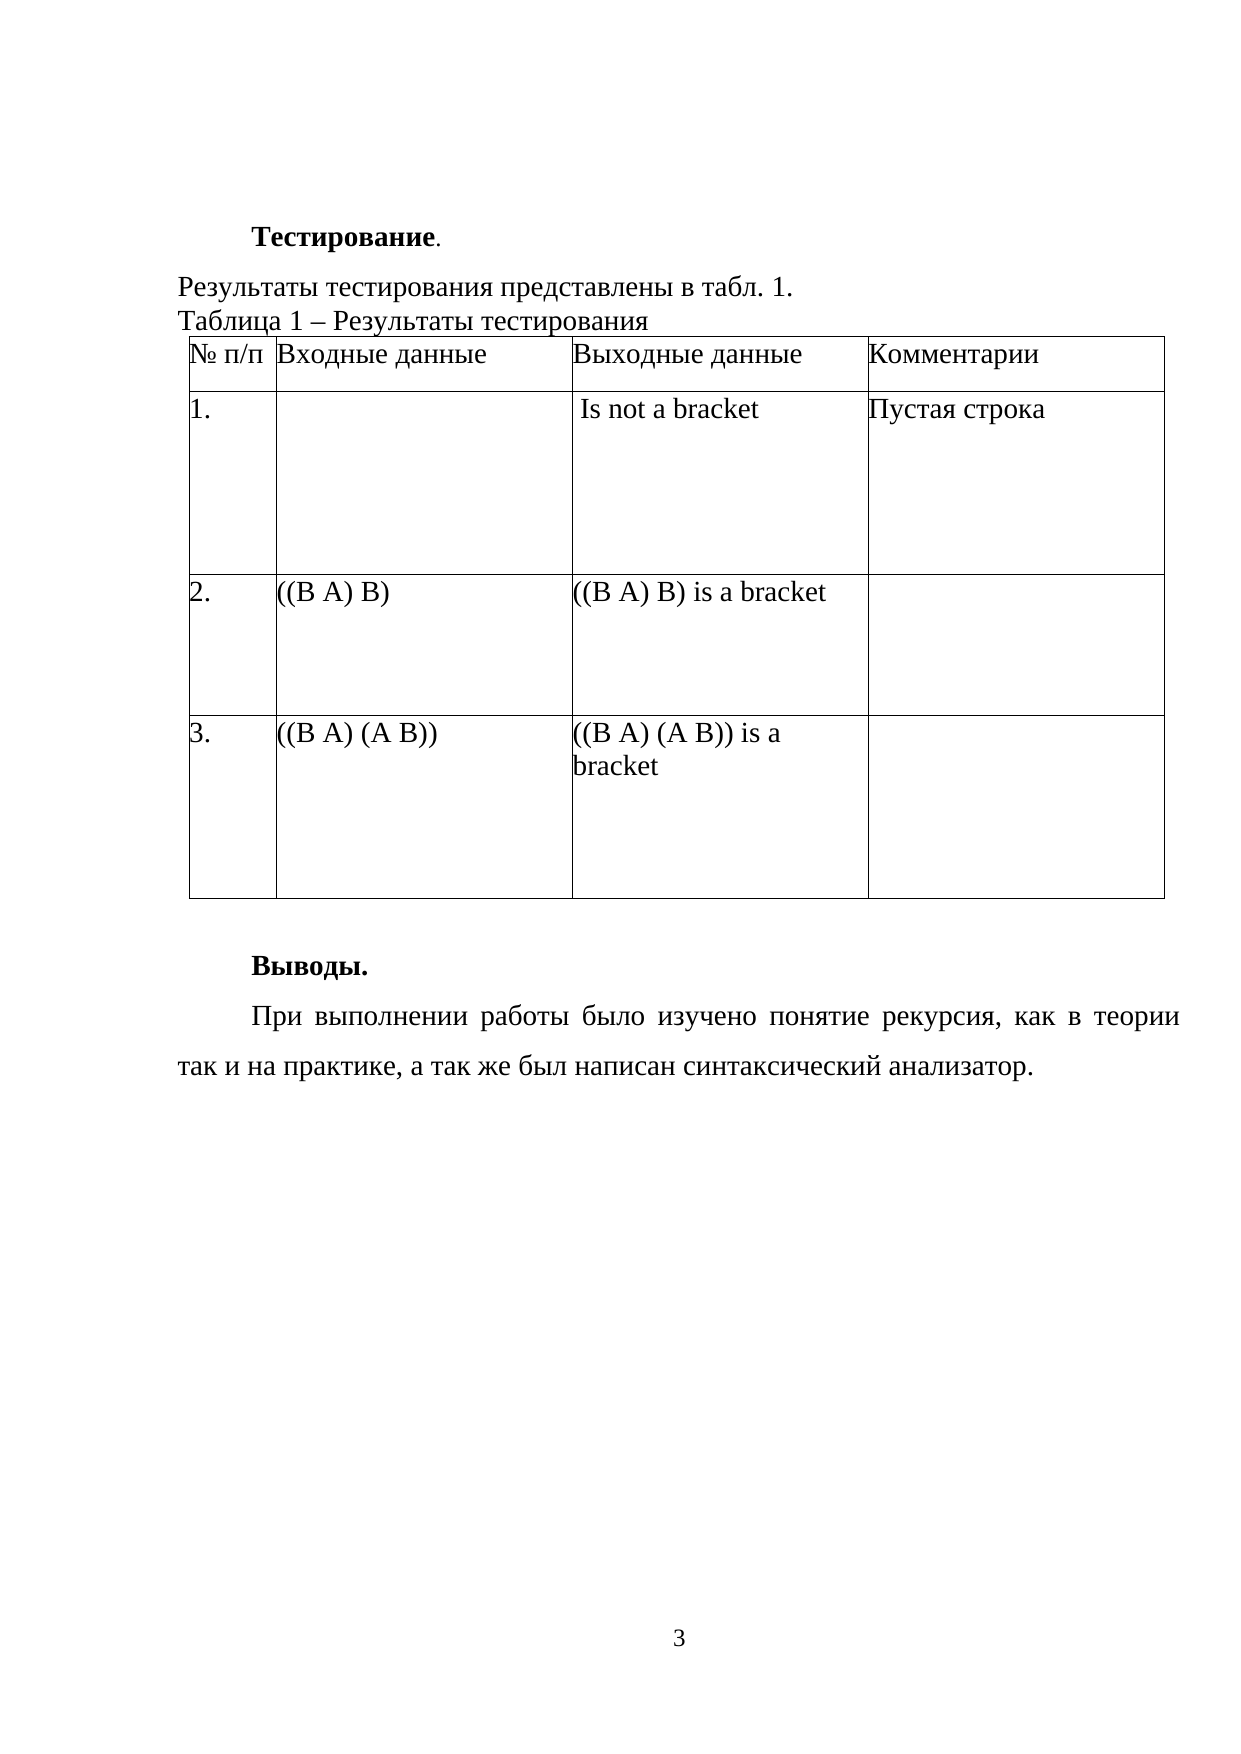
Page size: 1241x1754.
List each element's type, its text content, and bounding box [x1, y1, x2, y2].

text При выполнении работы было изучено понятие рекурсия, как в теории так и на практике, а так же был написан синтаксический анализатор. [177, 998, 1181, 1082]
table_header Комментарии [869, 337, 1164, 391]
table_cell [277, 392, 572, 574]
text Выводы. [177, 948, 1181, 981]
table_cell 3. [190, 716, 276, 898]
table_cell ((B A) B) is a bracket [573, 575, 868, 714]
table_cell ((B A) B) [277, 575, 572, 714]
table_cell Пустая строка [869, 392, 1164, 574]
table_cell ((B A) (A B)) is a bracket [573, 716, 868, 898]
table_cell Is not a bracket [573, 392, 868, 574]
text Результаты тестирования представлены в табл. 1. [177, 269, 1181, 303]
table_cell [869, 575, 1164, 714]
table_header Выходные данные [573, 337, 868, 391]
table_cell ((B A) (A B)) [277, 716, 572, 898]
table_cell 1. [190, 392, 276, 574]
table_cell [869, 716, 1164, 898]
text Тестирование. [177, 219, 1181, 252]
table_header № п/п [190, 337, 276, 391]
table_cell 2. [190, 575, 276, 714]
table_header Входные данные [277, 337, 572, 391]
text Таблица 1 – Результаты тестирования [177, 303, 1181, 336]
